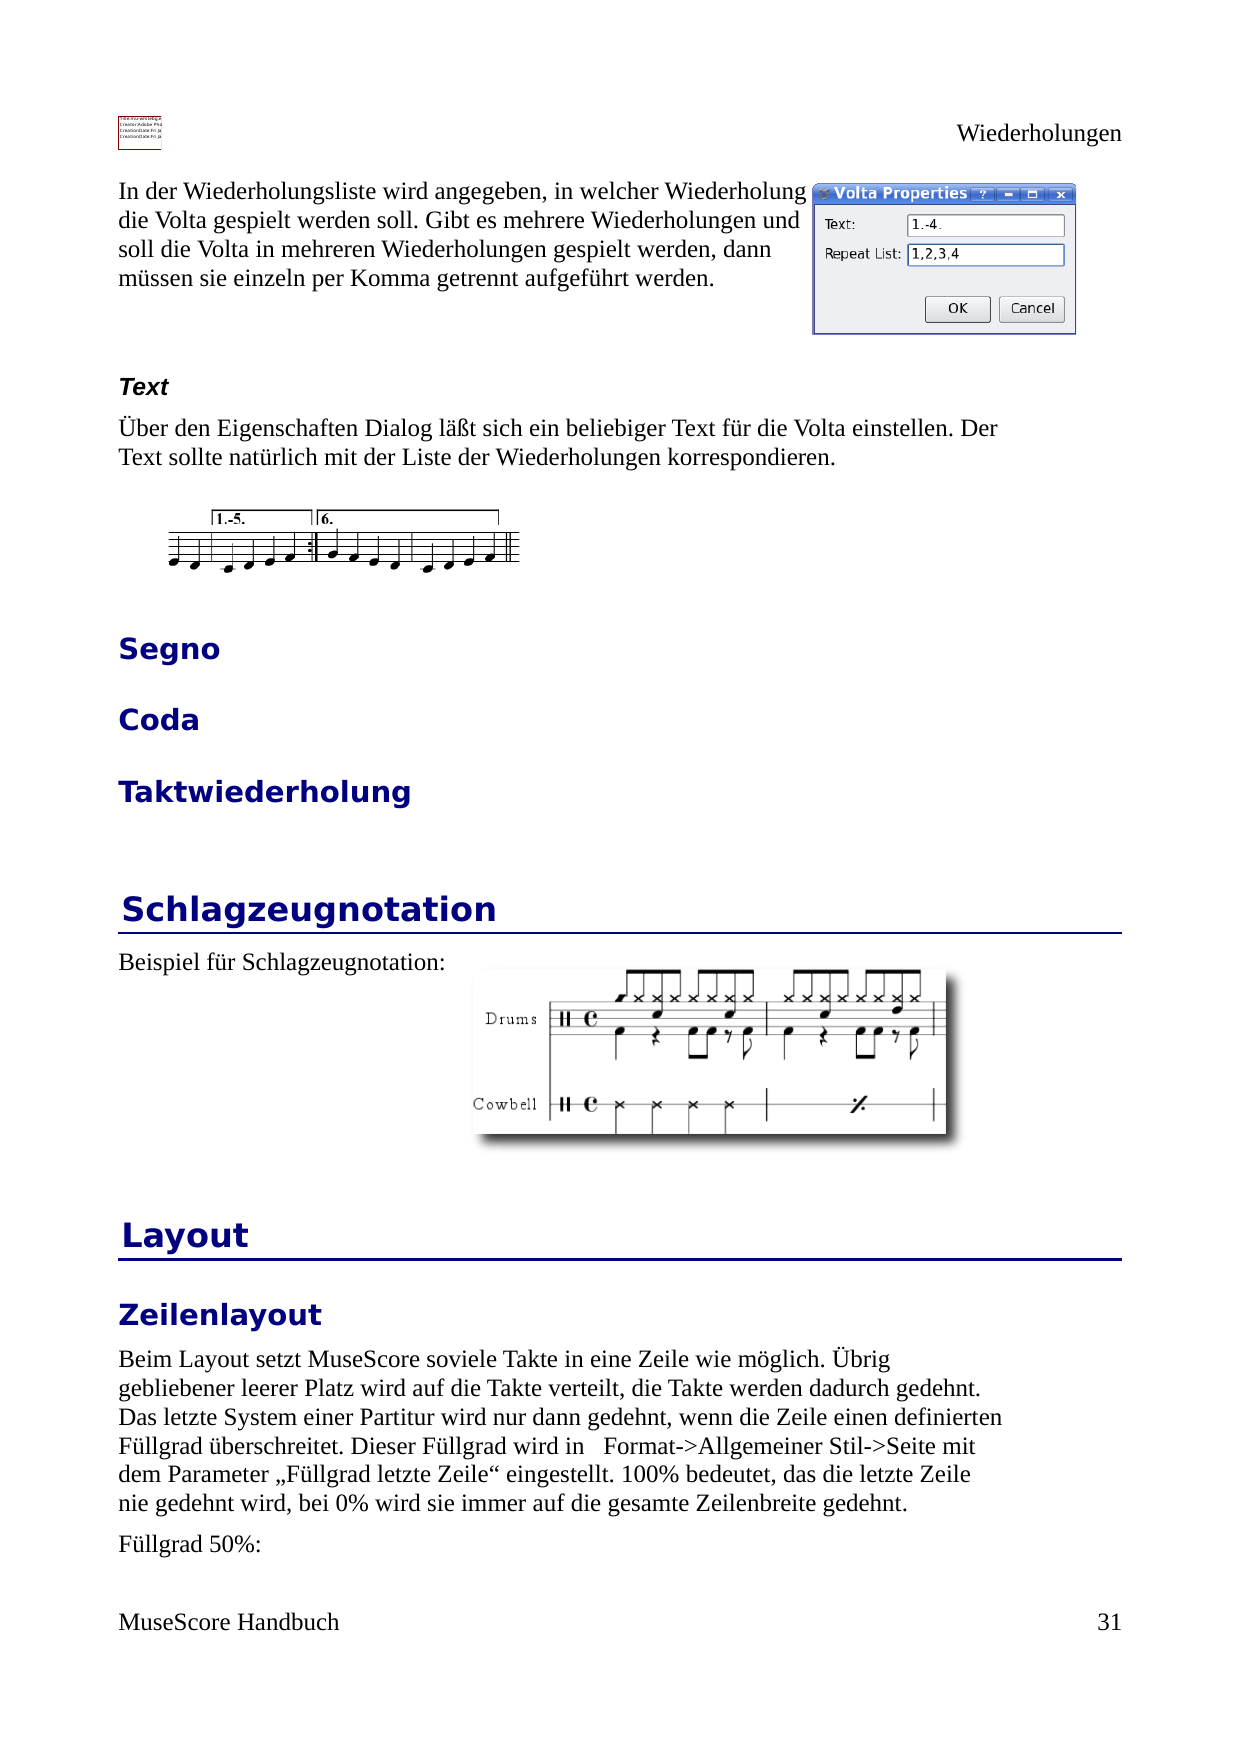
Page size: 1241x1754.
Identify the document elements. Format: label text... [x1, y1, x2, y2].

text Beispiel für Schlagzeugnotation: [118, 947, 1004, 976]
subtitle Zeilenlayout [118, 1298, 1122, 1332]
subtitle Coda [118, 703, 1122, 737]
picture [812, 183, 1077, 335]
text Beim Layout setzt MuseScore soviele Takte in eine Zeile wie möglich. Übrig gebliebener leerer Platz wird auf die Takte verteilt, die Takte werden dadurch gedehnt. Das letzte System einer Partitur wird nur dann gedehnt, wenn die Zeile einen definierten Füllgrad überschreitet. Dieser Füllgrad wird in Format->Allgemeiner Stil->Seite mit dem Parameter „Füllgrad letzte Zeile“ eingestellt. 100% bedeutet, das die letzte Zeile nie gedehnt wird, bei 0% wird sie immer auf die gesamte Zeilenbreite gedehnt. [118, 1344, 1004, 1517]
picture [466, 962, 971, 1159]
subtitle Segno [118, 632, 1122, 666]
text In der Wiederholungsliste wird angegeben, in welcher Wiederholung die Volta gespielt werden soll. Gibt es mehrere Wiederholungen und soll die Volta in mehreren Wiederholungen gespielt werden, dann müssen sie einzeln per Komma getrennt aufgeführt werden. [118, 176, 1004, 335]
subtitle Schlagzeugnotation [118, 888, 1122, 932]
subtitle Text [118, 372, 1122, 401]
subtitle Layout [118, 1214, 1122, 1258]
text Füllgrad 50%: [118, 1529, 1004, 1558]
picture [168, 509, 520, 573]
text Über den Eigenschaften Dialog läßt sich ein beliebiger Text für die Volta einstellen. Der Text sollte natürlich mit der Liste der Wiederholungen korrespondieren. [118, 413, 1004, 471]
subtitle Taktwiederholung [118, 775, 1122, 809]
